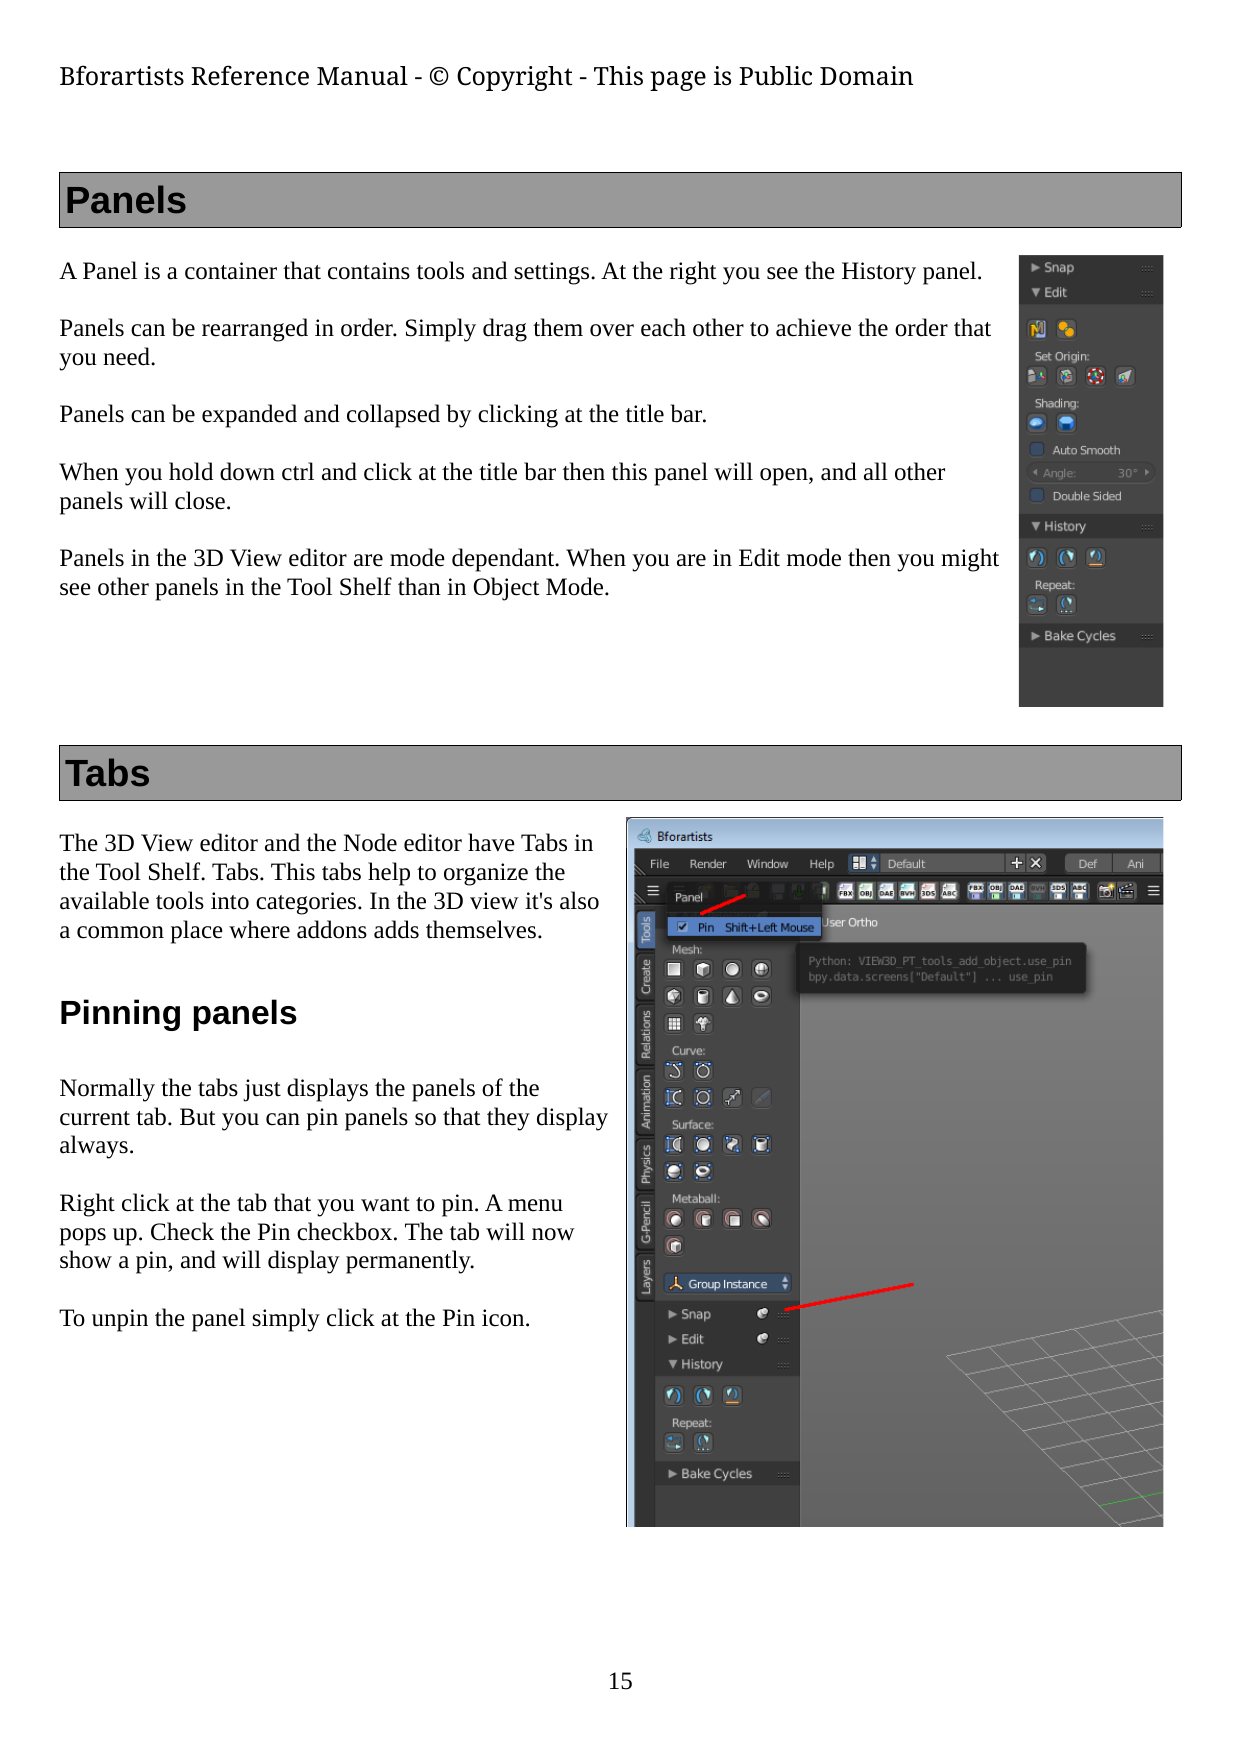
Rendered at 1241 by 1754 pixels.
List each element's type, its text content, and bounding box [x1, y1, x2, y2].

picture [1018, 255, 1164, 707]
text Panels in the 3D View editor are mode dependant. When you are in Edit mode then you might see other panels in the Tool Shelf than in Object Mode. [59, 543, 1018, 601]
subtitle [1164, 993, 1181, 1032]
text Normally the tabs just displays the panels of the current tab. But you can pin panels so that they display always. Right click at the tab that you want to pin. A menu pops up. Check the Pin checkbox. The tab will now show a pin, and will display permanently. [59, 1073, 626, 1274]
table_header Tabs [60, 746, 1181, 800]
table_header Panels [60, 173, 1181, 227]
text A Panel is a container that contains tools and settings. At the right you see the History panel. [59, 256, 1018, 284]
picture [626, 817, 1164, 1527]
text The 3D View editor and the Node editor have Tabs in the Tool Shelf. Tabs. This tabs help to organize the available tools into categories. In the 3D view it's also a common place where addons adds themselves. [59, 801, 1181, 943]
subtitle Pinning panels [59, 993, 626, 1032]
text To unpin the panel simply click at the Pin icon. [59, 1303, 626, 1332]
text Panels can be rearranged in order. Simply drag them over each other to achieve the order that you need. [59, 313, 1018, 371]
text Panels can be expanded and collapsed by clicking at the title bar. When you hold down ctrl and click at the title bar then this panel will open, and all other panels will close. [59, 399, 1018, 514]
